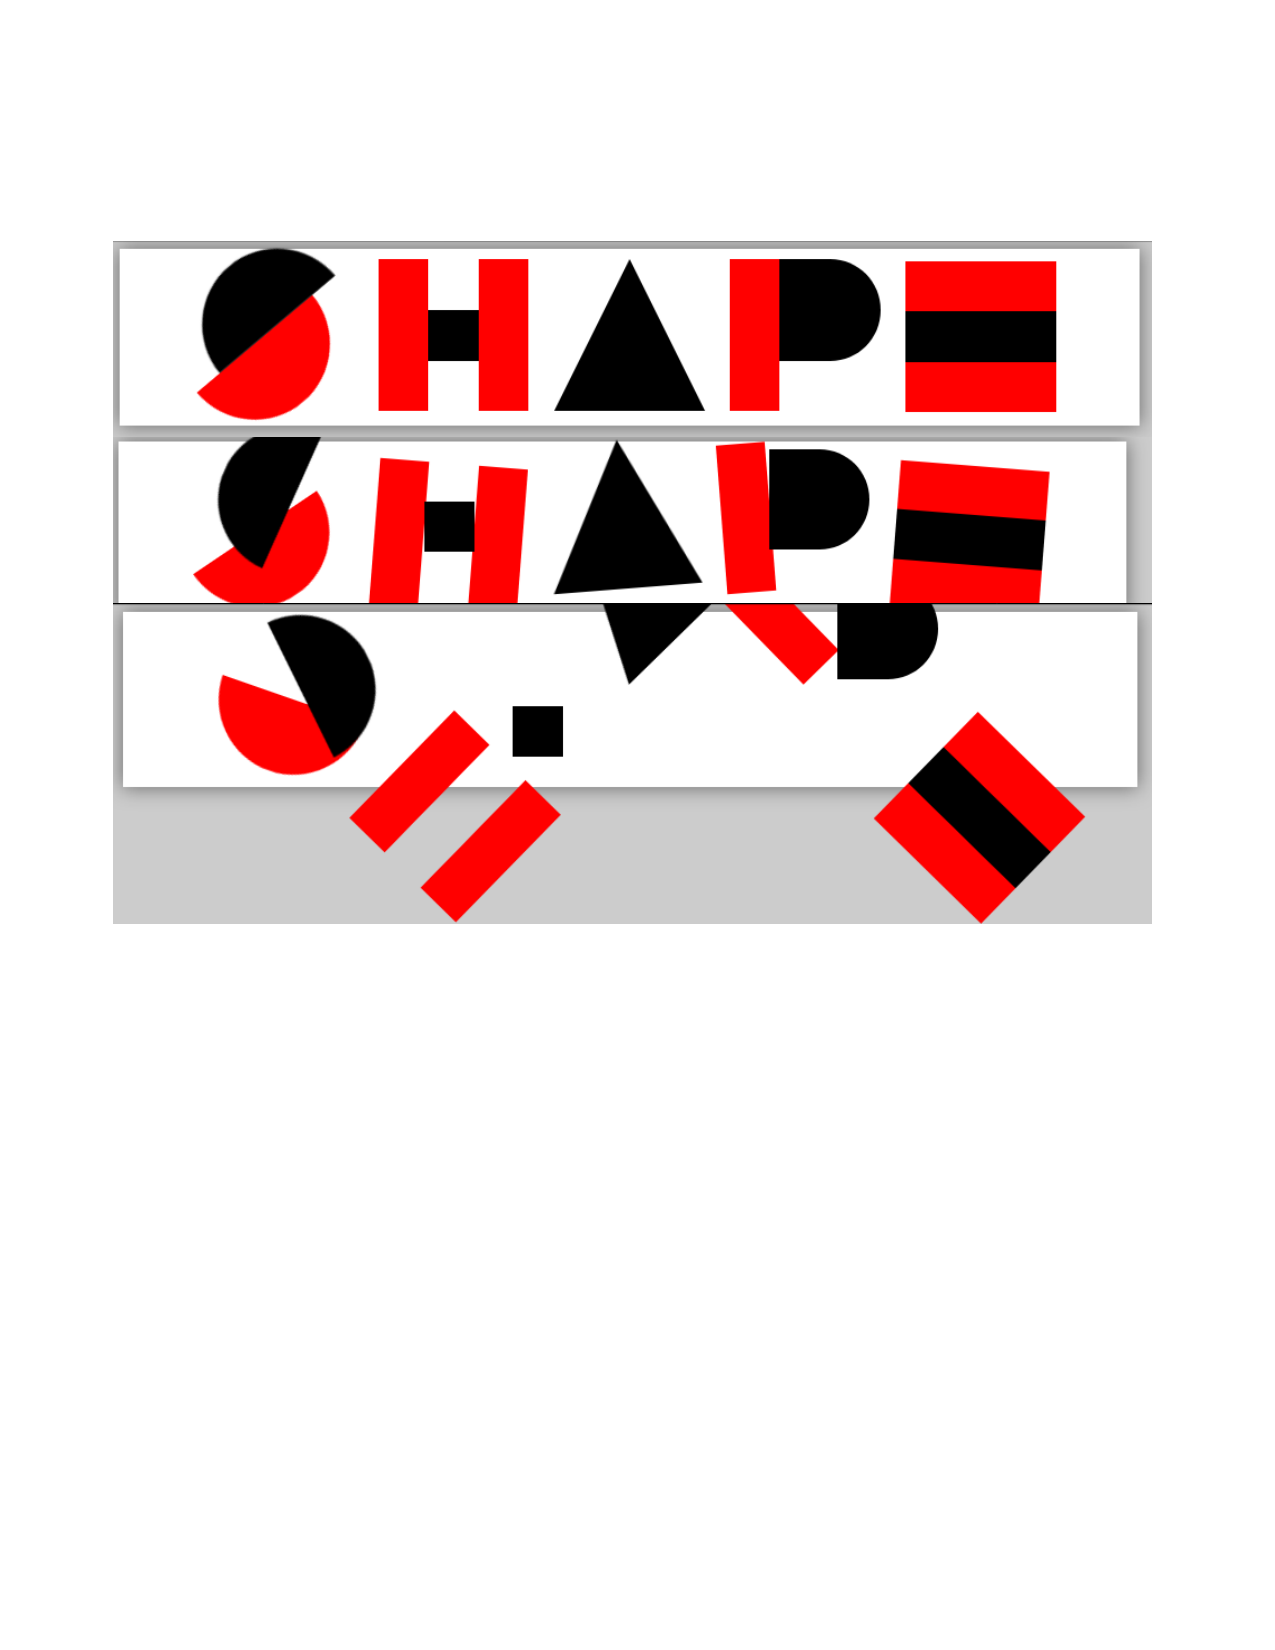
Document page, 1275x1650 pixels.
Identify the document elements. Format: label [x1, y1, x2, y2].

picture [113, 241, 1152, 924]
